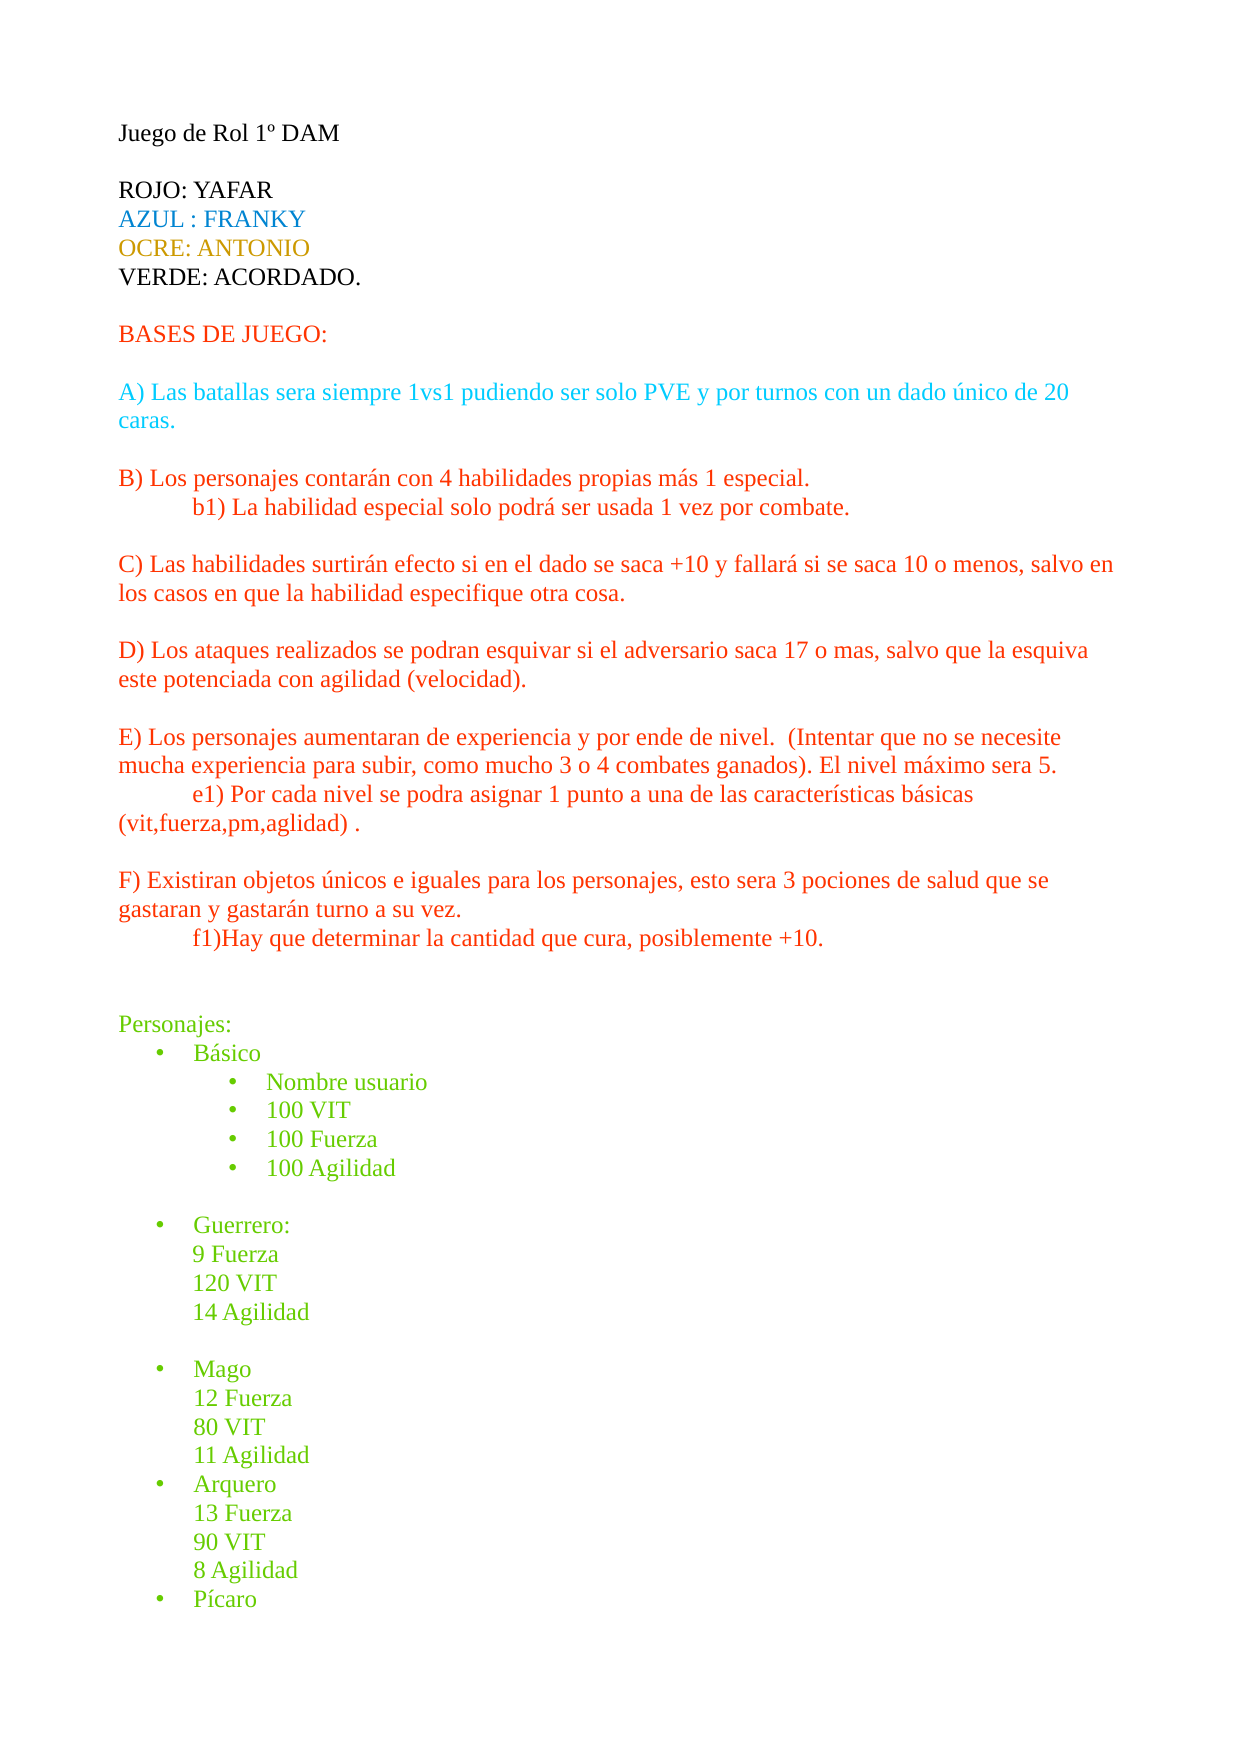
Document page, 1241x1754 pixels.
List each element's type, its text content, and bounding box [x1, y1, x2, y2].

text e1) Por cada nivel se podra asignar 1 punto a una de las características básicas (vit,fuerza,pm,aglidad) . [118, 779, 1122, 837]
text 14 Agilidad [118, 1297, 1122, 1326]
list 100 Agilidad [228, 1153, 1122, 1182]
text E) Los personajes aumentaran de experiencia y por ende de nivel. (Intentar que no se necesite mucha experiencia para subir, como mucho 3 o 4 combates ganados). El nivel máximo sera 5. [118, 722, 1122, 779]
text 9 Fuerza [118, 1239, 1122, 1268]
text f1)Hay que determinar la cantidad que cura, posiblemente +10. [118, 923, 1122, 952]
list Básico [156, 1038, 1122, 1067]
list Guerrero: [156, 1211, 1122, 1239]
text ROJO: YAFAR [118, 176, 1122, 204]
text Personajes: [118, 1009, 1122, 1038]
text BASES DE JUEGO: [118, 319, 1122, 348]
text OCRE: ANTONIO [118, 233, 1122, 262]
list 100 VIT [228, 1096, 1122, 1124]
list Mago [156, 1354, 1122, 1383]
text A) Las batallas sera siempre 1vs1 pudiendo ser solo PVE y por turnos con un dado único de 20 caras. [118, 377, 1122, 434]
text F) Existiran objetos únicos e iguales para los personajes, esto sera 3 pociones de salud que se gastaran y gastarán turno a su vez. [118, 866, 1122, 923]
list Pícaro [156, 1584, 1122, 1613]
text b1) La habilidad especial solo podrá ser usada 1 vez por combate. [118, 492, 1122, 521]
text Juego de Rol 1º DAM [118, 118, 1122, 147]
text AZUL : FRANKY [118, 204, 1122, 233]
list Nombre usuario [228, 1067, 1122, 1096]
list 90 VIT [156, 1527, 1122, 1556]
list 80 VIT [156, 1412, 1122, 1441]
list 100 Fuerza [228, 1124, 1122, 1153]
text 120 VIT [118, 1268, 1122, 1297]
text B) Los personajes contarán con 4 habilidades propias más 1 especial. [118, 463, 1122, 492]
text VERDE: ACORDADO. [118, 262, 1122, 291]
list 12 Fuerza [156, 1383, 1122, 1412]
list Arquero [156, 1469, 1122, 1498]
list 8 Agilidad [156, 1556, 1122, 1584]
text C) Las habilidades surtirán efecto si en el dado se saca +10 y fallará si se saca 10 o menos, salvo en los casos en que la habilidad especifique otra cosa. [118, 549, 1122, 607]
text D) Los ataques realizados se podran esquivar si el adversario saca 17 o mas, salvo que la esquiva este potenciada con agilidad (velocidad). [118, 636, 1122, 693]
list 11 Agilidad [156, 1441, 1122, 1469]
list 13 Fuerza [156, 1498, 1122, 1527]
